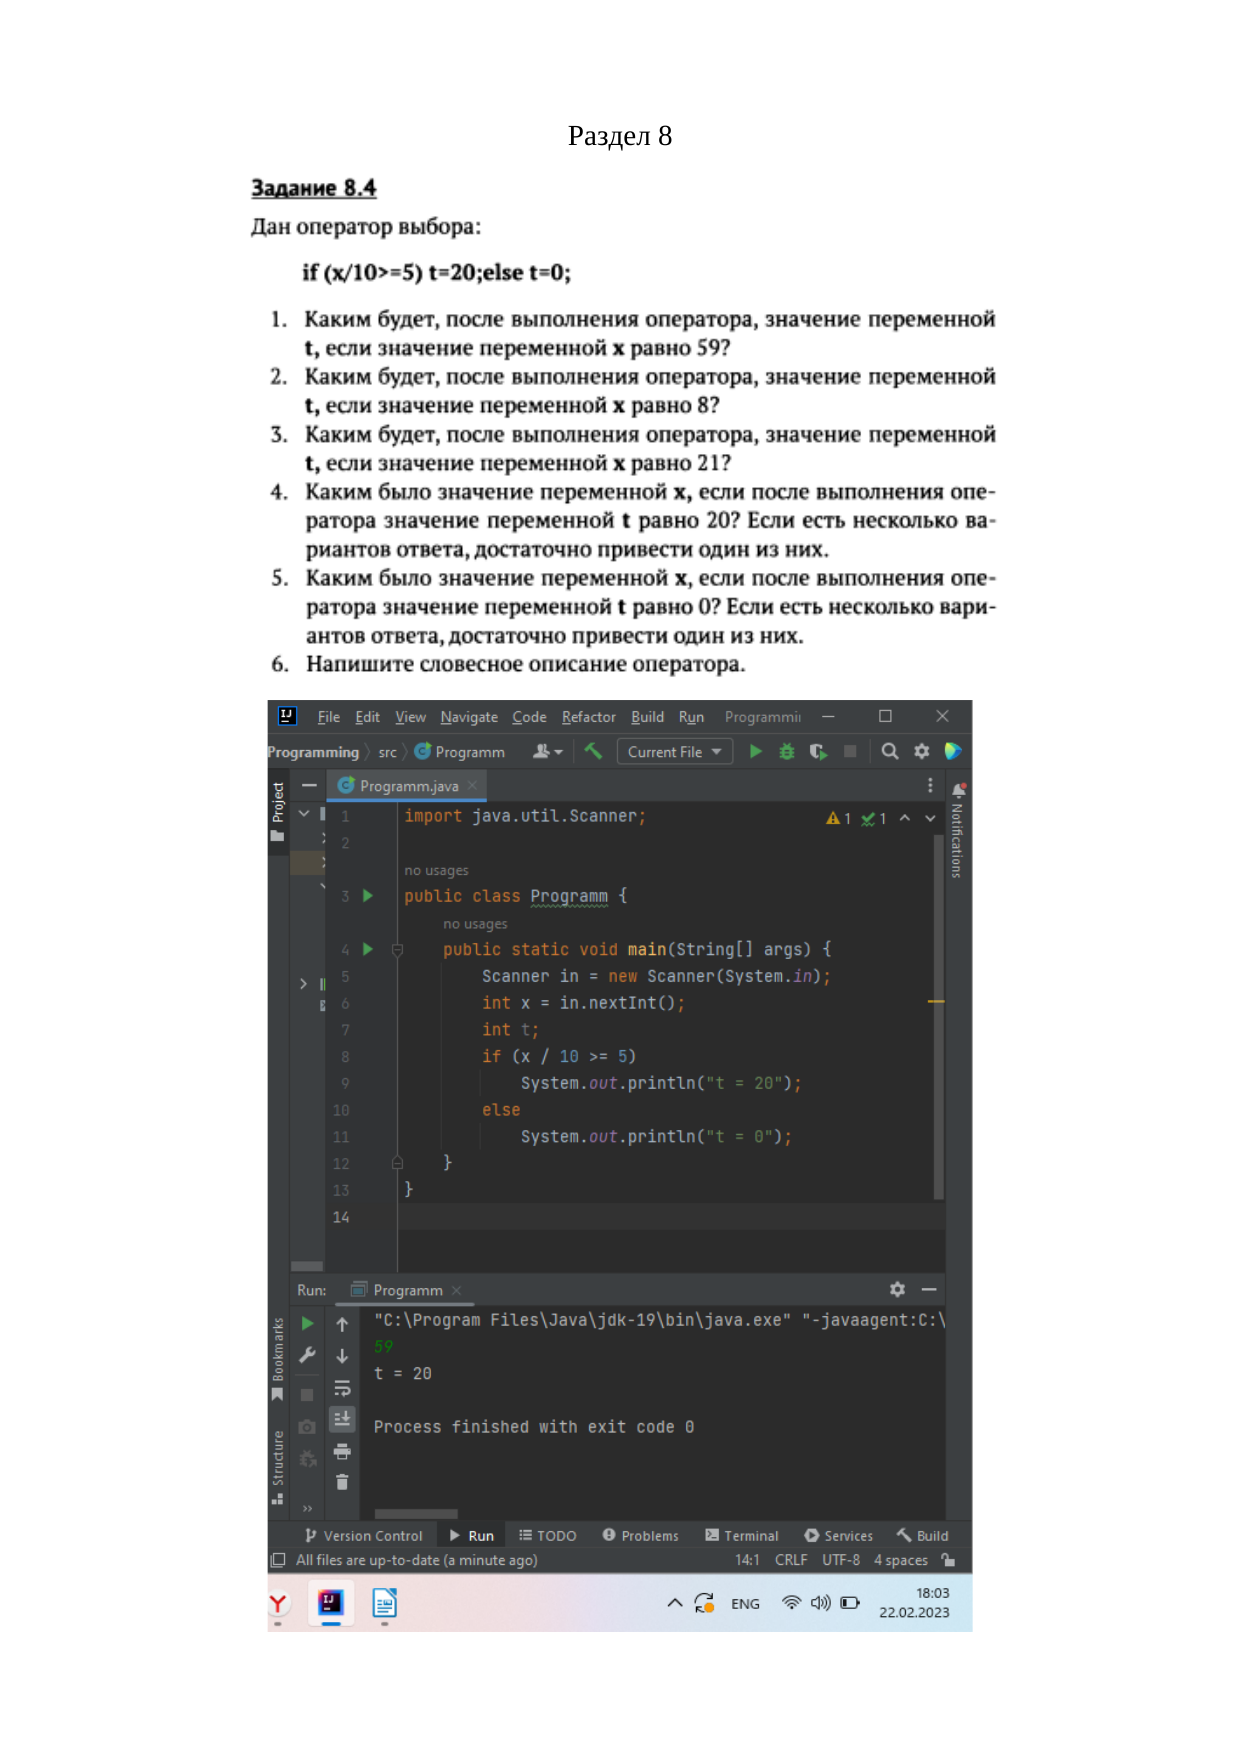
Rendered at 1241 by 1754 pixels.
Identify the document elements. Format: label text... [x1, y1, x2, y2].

text Раздел 8 [118, 118, 1122, 152]
picture [267, 700, 973, 1632]
picture [234, 168, 1006, 684]
